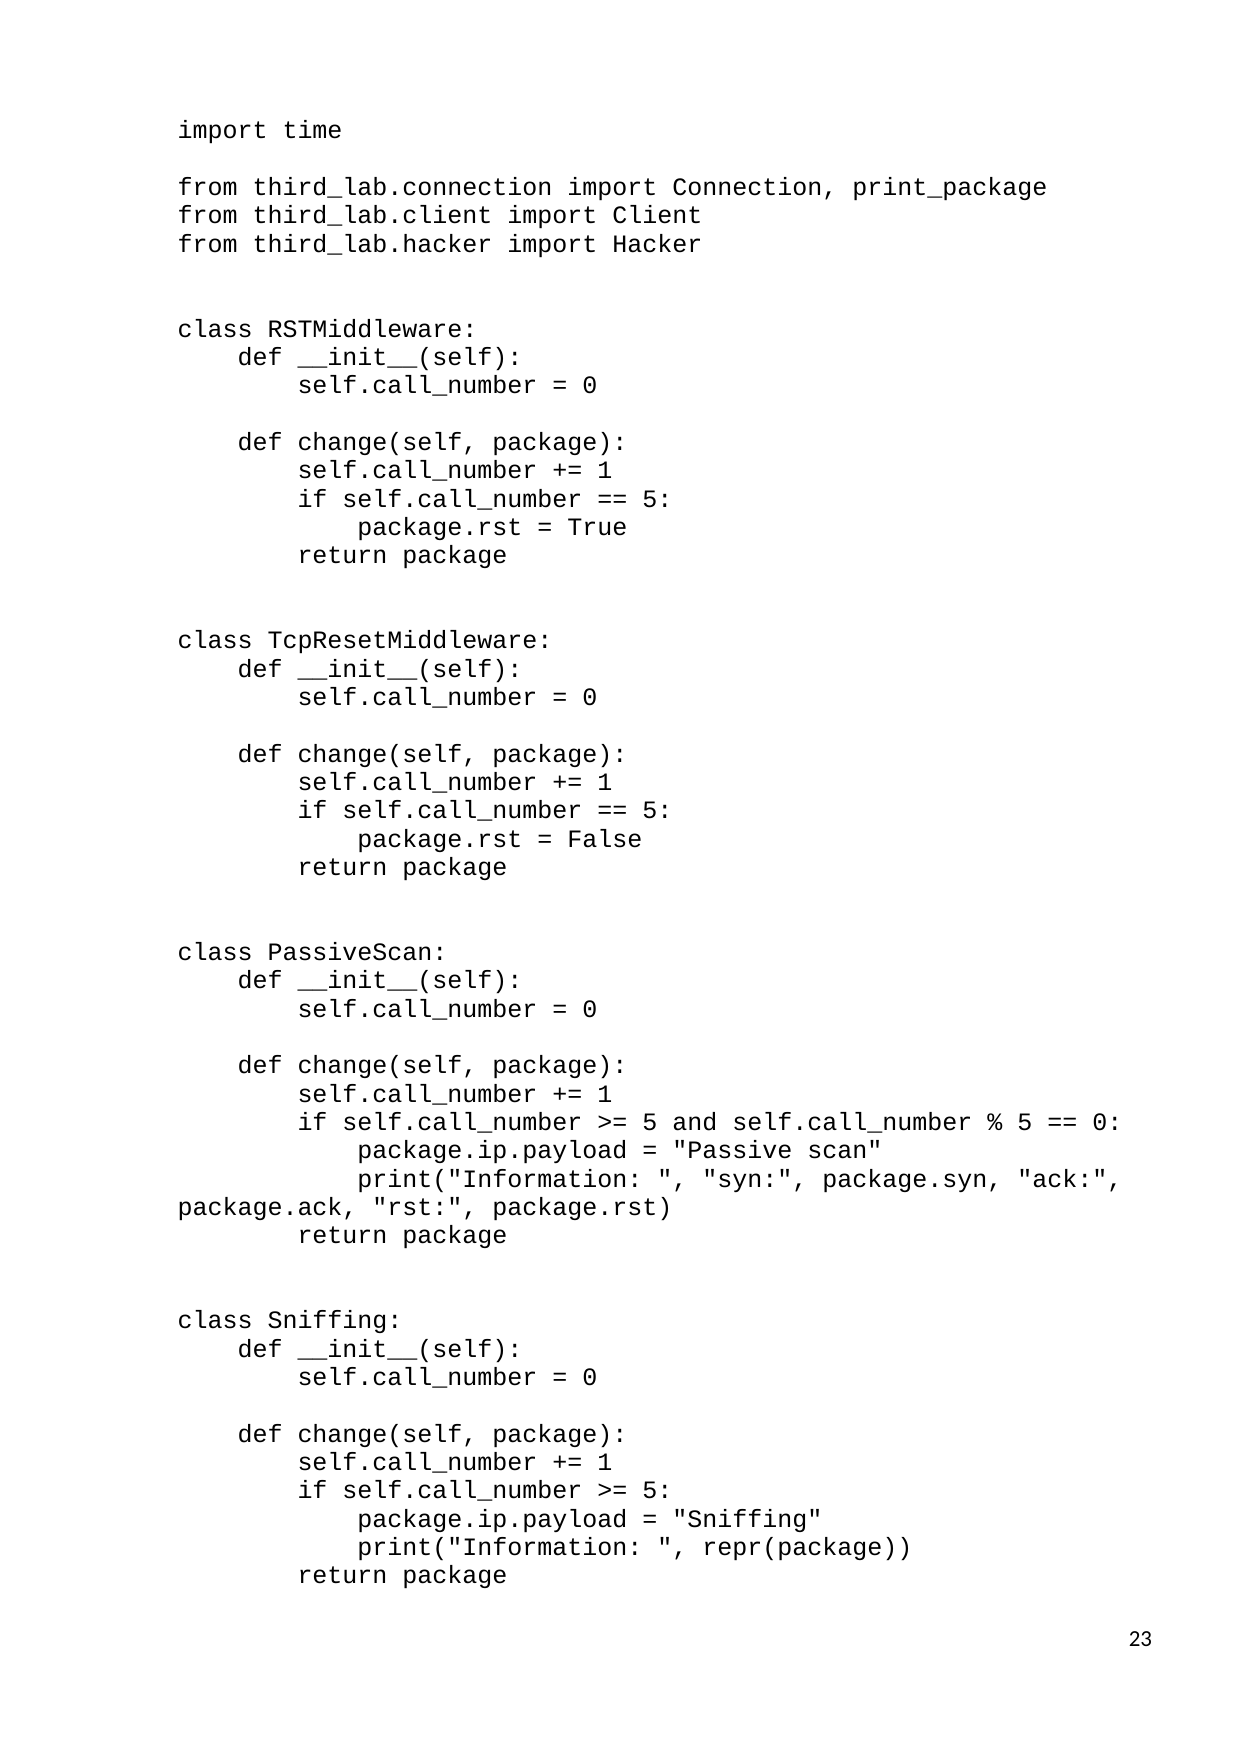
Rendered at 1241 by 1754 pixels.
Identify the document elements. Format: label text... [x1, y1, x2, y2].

text import time from third_lab.connection import Connection, print_package from third_lab.client import Client from third_lab.hacker import Hacker class RSTMiddleware: def __init__(self): self.call_number = 0 def change(self, package): self.call_number += 1 if self.call_number == 5: package.rst = True return package class TcpResetMiddleware: def __init__(self): self.call_number = 0 def change(self, package): self.call_number += 1 if self.call_number == 5: package.rst = False return package class PassiveScan: def __init__(self): self.call_number = 0 def change(self, package): self.call_number += 1 if self.call_number >= 5 and self.call_number % 5 == 0: package.ip.payload = "Passive scan" print("Information: ", "syn:", package.syn, "ack:", package.ack, "rst:", package.rst) return package class Sniffing: def __init__(self): self.call_number = 0 def change(self, package): self.call_number += 1 if self.call_number >= 5: package.ip.payload = "Sniffing" print("Information: ", repr(package)) return package [177, 118, 1152, 1620]
